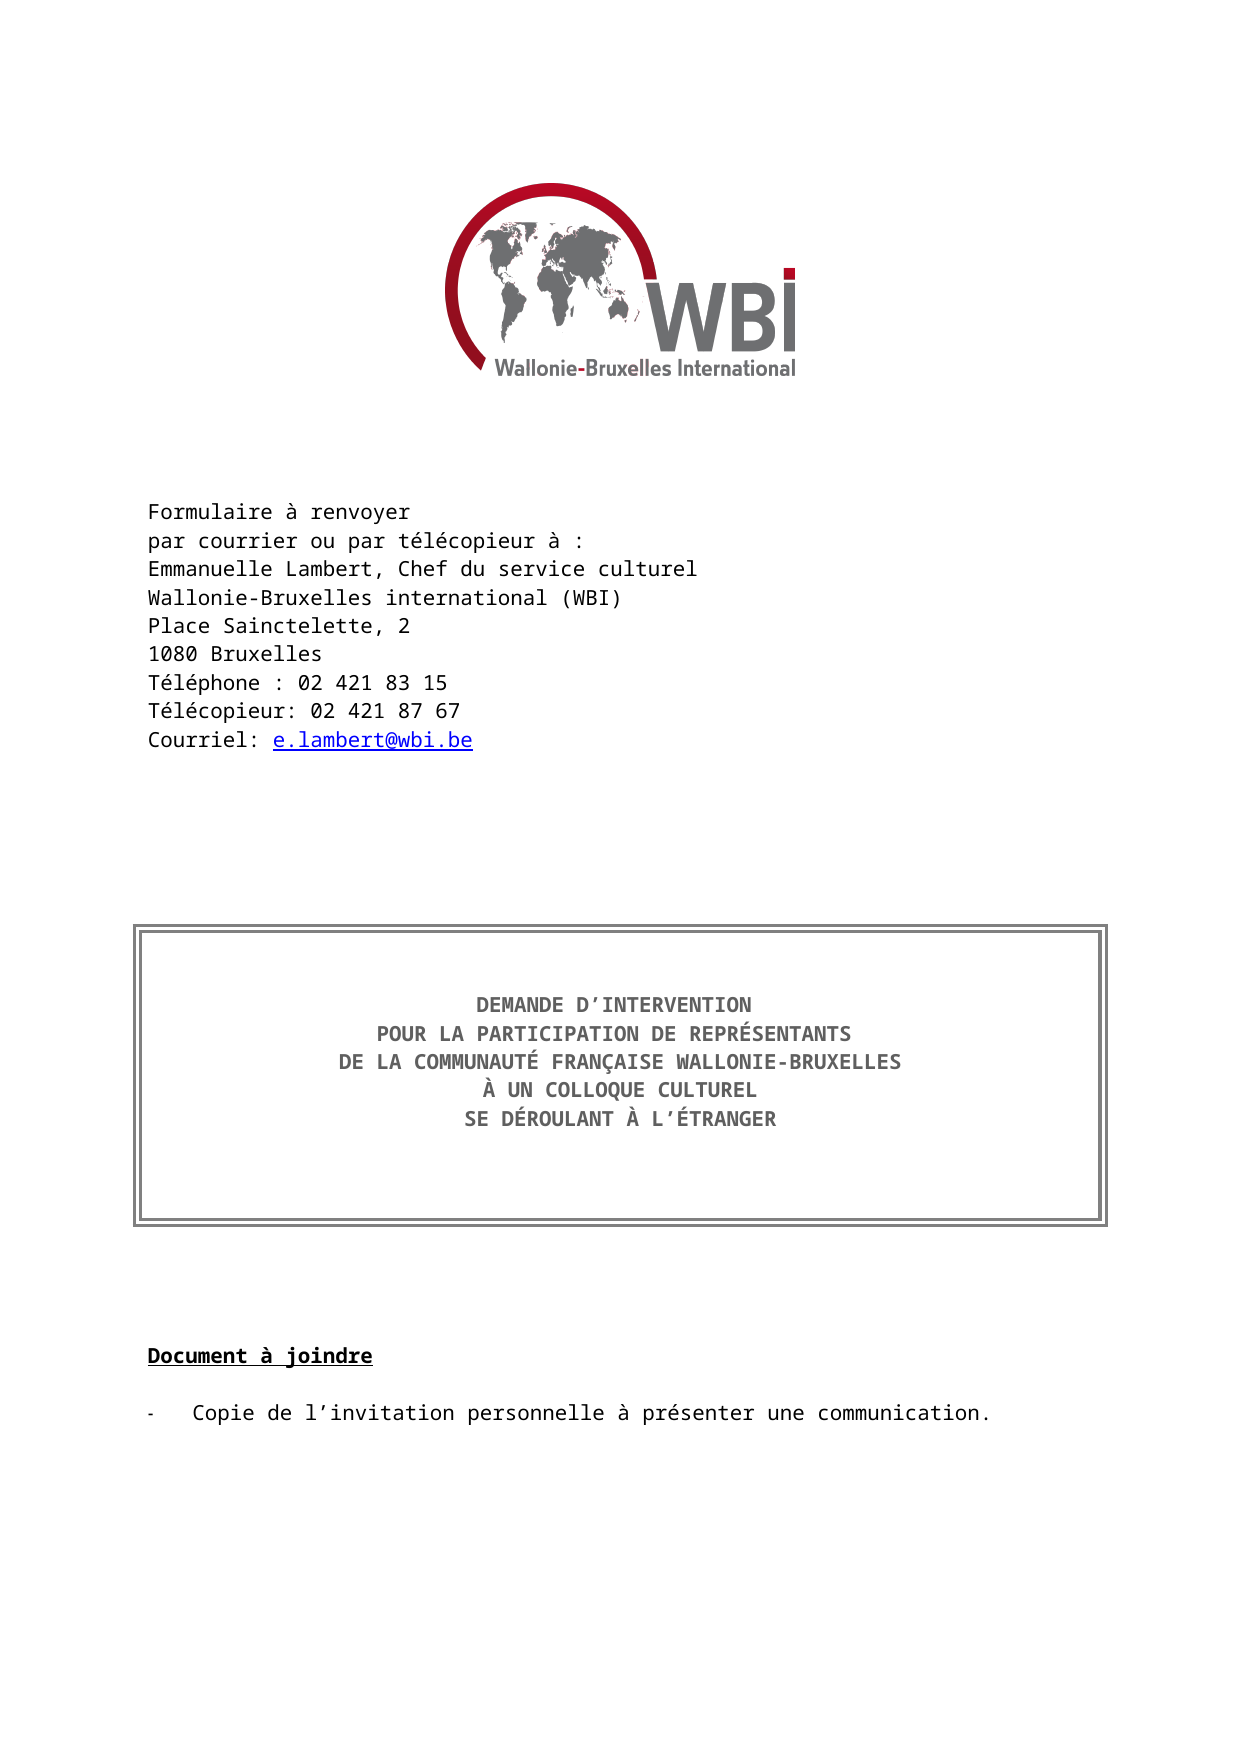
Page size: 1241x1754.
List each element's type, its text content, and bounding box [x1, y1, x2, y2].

text Formulaire à renvoyer [148, 497, 1093, 526]
text Place Sainctelette, 2 [148, 611, 1093, 639]
text 1080 Bruxelles [148, 639, 1093, 668]
text Document à joindre [148, 1341, 1093, 1369]
text Courriel: e.lambert@wbi.be [148, 725, 1093, 753]
picture [445, 183, 795, 376]
text Téléphone : 02 421 83 15 [148, 668, 1093, 696]
text Télécopieur: 02 421 87 67 [148, 696, 1093, 725]
text Emmanuelle Lambert, Chef du service culturel [148, 554, 1093, 583]
text par courrier ou par télécopieur à : [148, 526, 1093, 554]
table_header DEMANDE D’INTERVENTION POUR La participation de reprÉsentants de la COMMUNAUTÉ FRANÇAISE WALLONIE-BRUXELLES À un colloque culturel se dÉroulant À l’Étranger [137, 927, 1103, 1218]
text Wallonie-Bruxelles international (WBI) [148, 583, 1093, 611]
list Copie de l’invitation personnelle à présenter une communication. [148, 1398, 1093, 1426]
